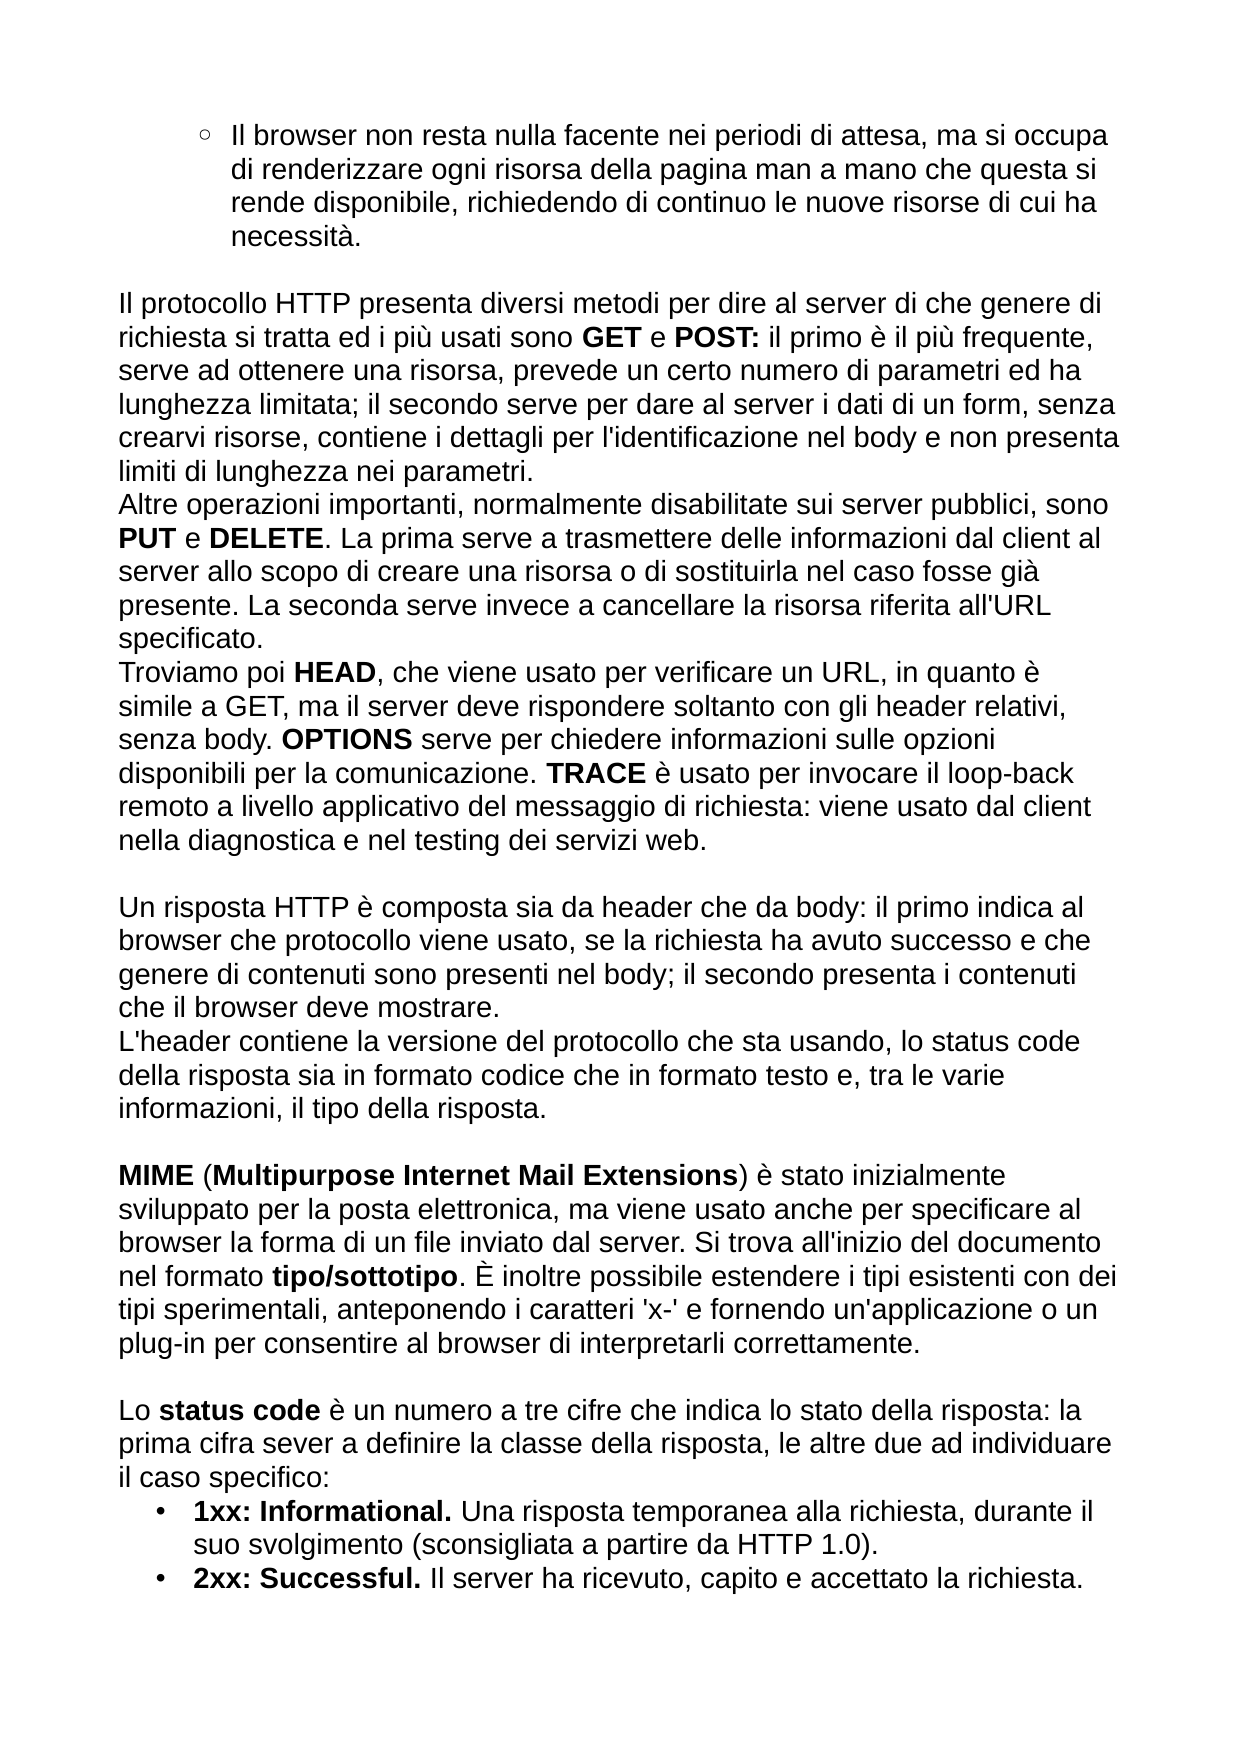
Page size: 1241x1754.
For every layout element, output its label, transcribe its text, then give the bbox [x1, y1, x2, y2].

text MIME (Multipurpose Internet Mail Extensions) è stato inizialmente sviluppato per la posta elettronica, ma viene usato anche per specificare al browser la forma di un file inviato dal server. Si trova all'inizio del documento nel formato tipo/sottotipo. È inoltre possibile estendere i tipi esistenti con dei tipi sperimentali, anteponendo i caratteri 'x-' e fornendo un'applicazione o un plug-in per consentire al browser di interpretarli correttamente. [118, 1158, 1122, 1359]
list 2xx: Successful. Il server ha ricevuto, capito e accettato la richiesta. [156, 1561, 1122, 1594]
text Troviamo poi HEAD, che viene usato per verificare un URL, in quanto è simile a GET, ma il server deve rispondere soltanto con gli header relativi, senza body. OPTIONS serve per chiedere informazioni sulle opzioni disponibili per la comunicazione. TRACE è usato per invocare il loop-back remoto a livello applicativo del messaggio di richiesta: viene usato dal client nella diagnostica e nel testing dei servizi web. [118, 655, 1122, 856]
list 1xx: Informational. Una risposta temporanea alla richiesta, durante il suo svolgimento (sconsigliata a partire da HTTP 1.0). [156, 1493, 1122, 1561]
text Altre operazioni importanti, normalmente disabilitate sui server pubblici, sono PUT e DELETE. La prima serve a trasmettere delle informazioni dal client al server allo scopo di creare una risorsa o di sostituirla nel caso fosse già presente. La seconda serve invece a cancellare la risorsa riferita all'URL specificato. [118, 487, 1122, 655]
list Il browser non resta nulla facente nei periodi di attesa, ma si occupa di renderizzare ogni risorsa della pagina man a mano che questa si rende disponibile, richiedendo di continuo le nuove risorse di cui ha necessità. [193, 118, 1122, 252]
text Il protocollo HTTP presenta diversi metodi per dire al server di che genere di richiesta si tratta ed i più usati sono GET e POST: il primo è il più frequente, serve ad ottenere una risorsa, prevede un certo numero di parametri ed ha lunghezza limitata; il secondo serve per dare al server i dati di un form, senza crearvi risorse, contiene i dettagli per l'identificazione nel body e non presenta limiti di lunghezza nei parametri. [118, 286, 1122, 487]
text Un risposta HTTP è composta sia da header che da body: il primo indica al browser che protocollo viene usato, se la richiesta ha avuto successo e che genere di contenuti sono presenti nel body; il secondo presenta i contenuti che il browser deve mostrare. [118, 890, 1122, 1024]
text L'header contiene la versione del protocollo che sta usando, lo status code della risposta sia in formato codice che in formato testo e, tra le varie informazioni, il tipo della risposta. [118, 1024, 1122, 1124]
text Lo status code è un numero a tre cifre che indica lo stato della risposta: la prima cifra sever a definire la classe della risposta, le altre due ad individuare il caso specifico: [118, 1393, 1122, 1493]
